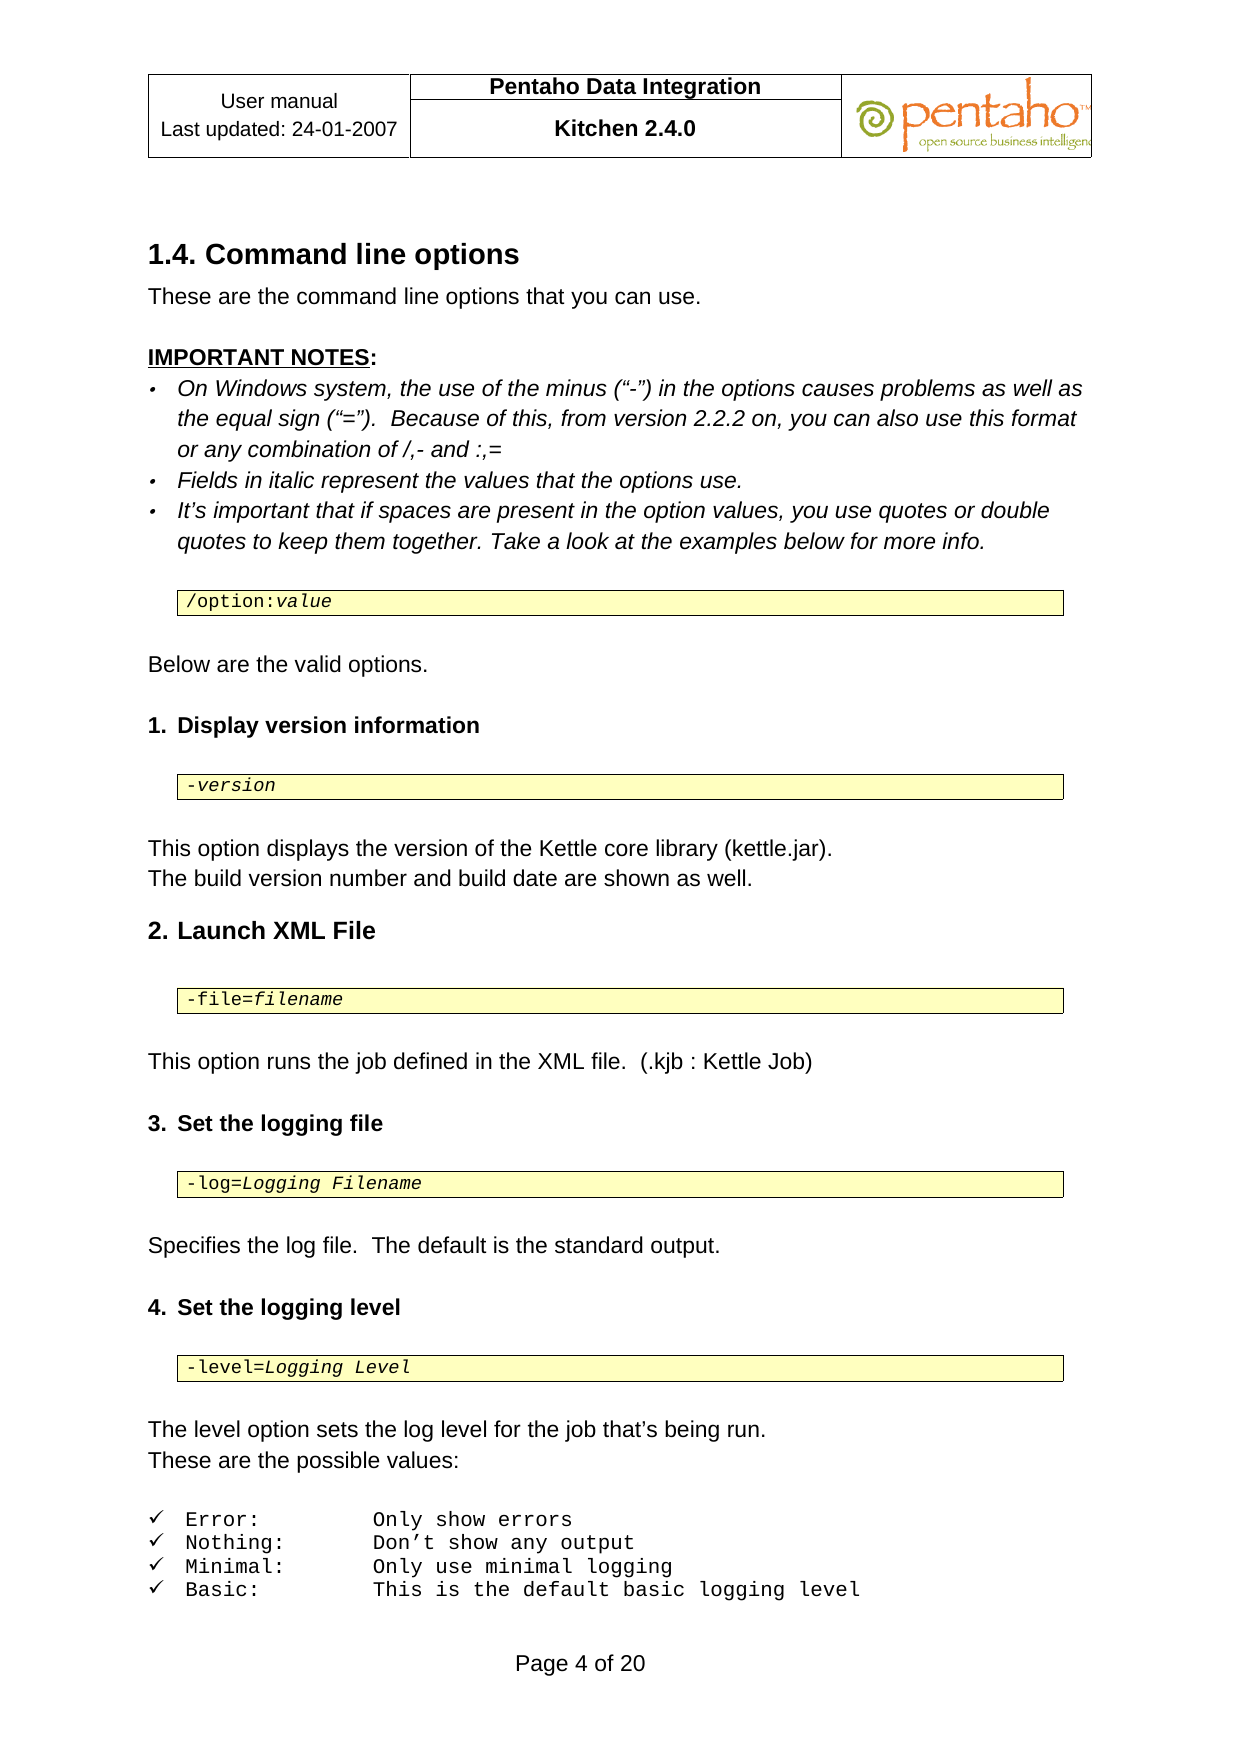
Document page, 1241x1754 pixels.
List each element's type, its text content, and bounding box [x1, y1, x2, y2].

list Set the logging file [148, 1110, 1092, 1136]
list Error: Only show errors [148, 1509, 1092, 1532]
list Minimal: Only use minimal logging [148, 1556, 1092, 1579]
text IMPORTANT NOTES: [148, 345, 1092, 370]
text Below are the valid options. [148, 651, 1092, 677]
text These are the possible values: [148, 1447, 1092, 1473]
text -level=Logging Level [178, 1356, 1063, 1381]
text Specifies the log file. The default is the standard output. [148, 1233, 1092, 1258]
text These are the command line options that you can use. [148, 283, 1092, 309]
text -file=filename [178, 989, 1063, 1013]
subtitle Launch XML File [148, 916, 1092, 944]
text -version [178, 775, 1063, 799]
list Nothing: Don’t show any output [148, 1532, 1092, 1556]
list Set the logging level [148, 1294, 1092, 1320]
text The build version number and build date are shown as well. [148, 866, 1092, 891]
subtitle Command line options [148, 238, 1092, 271]
list Basic: This is the default basic logging level [148, 1579, 1092, 1603]
text The level option sets the log level for the job that’s being run. [148, 1417, 1092, 1442]
text This option displays the version of the Kettle core library (kettle.jar). [148, 835, 1092, 861]
list Fields in italic represent the values that the options use. [148, 467, 1092, 493]
text -log=Logging Filename [178, 1172, 1063, 1197]
text This option runs the job defined in the XML file. (.kjb : Kettle Job) [148, 1049, 1092, 1074]
text /option:value [178, 591, 1063, 615]
list It’s important that if spaces are present in the option values, you use quotes or double quotes to keep them together. Take a look at the examples below for more info. [148, 498, 1092, 554]
list On Windows system, the use of the minus (“-”) in the options causes problems as well as the equal sign (“=”). Because of this, from version 2.2.2 on, you can also use this format or any combination of /,- and :,= [148, 375, 1092, 462]
list Display version information [148, 712, 1092, 738]
